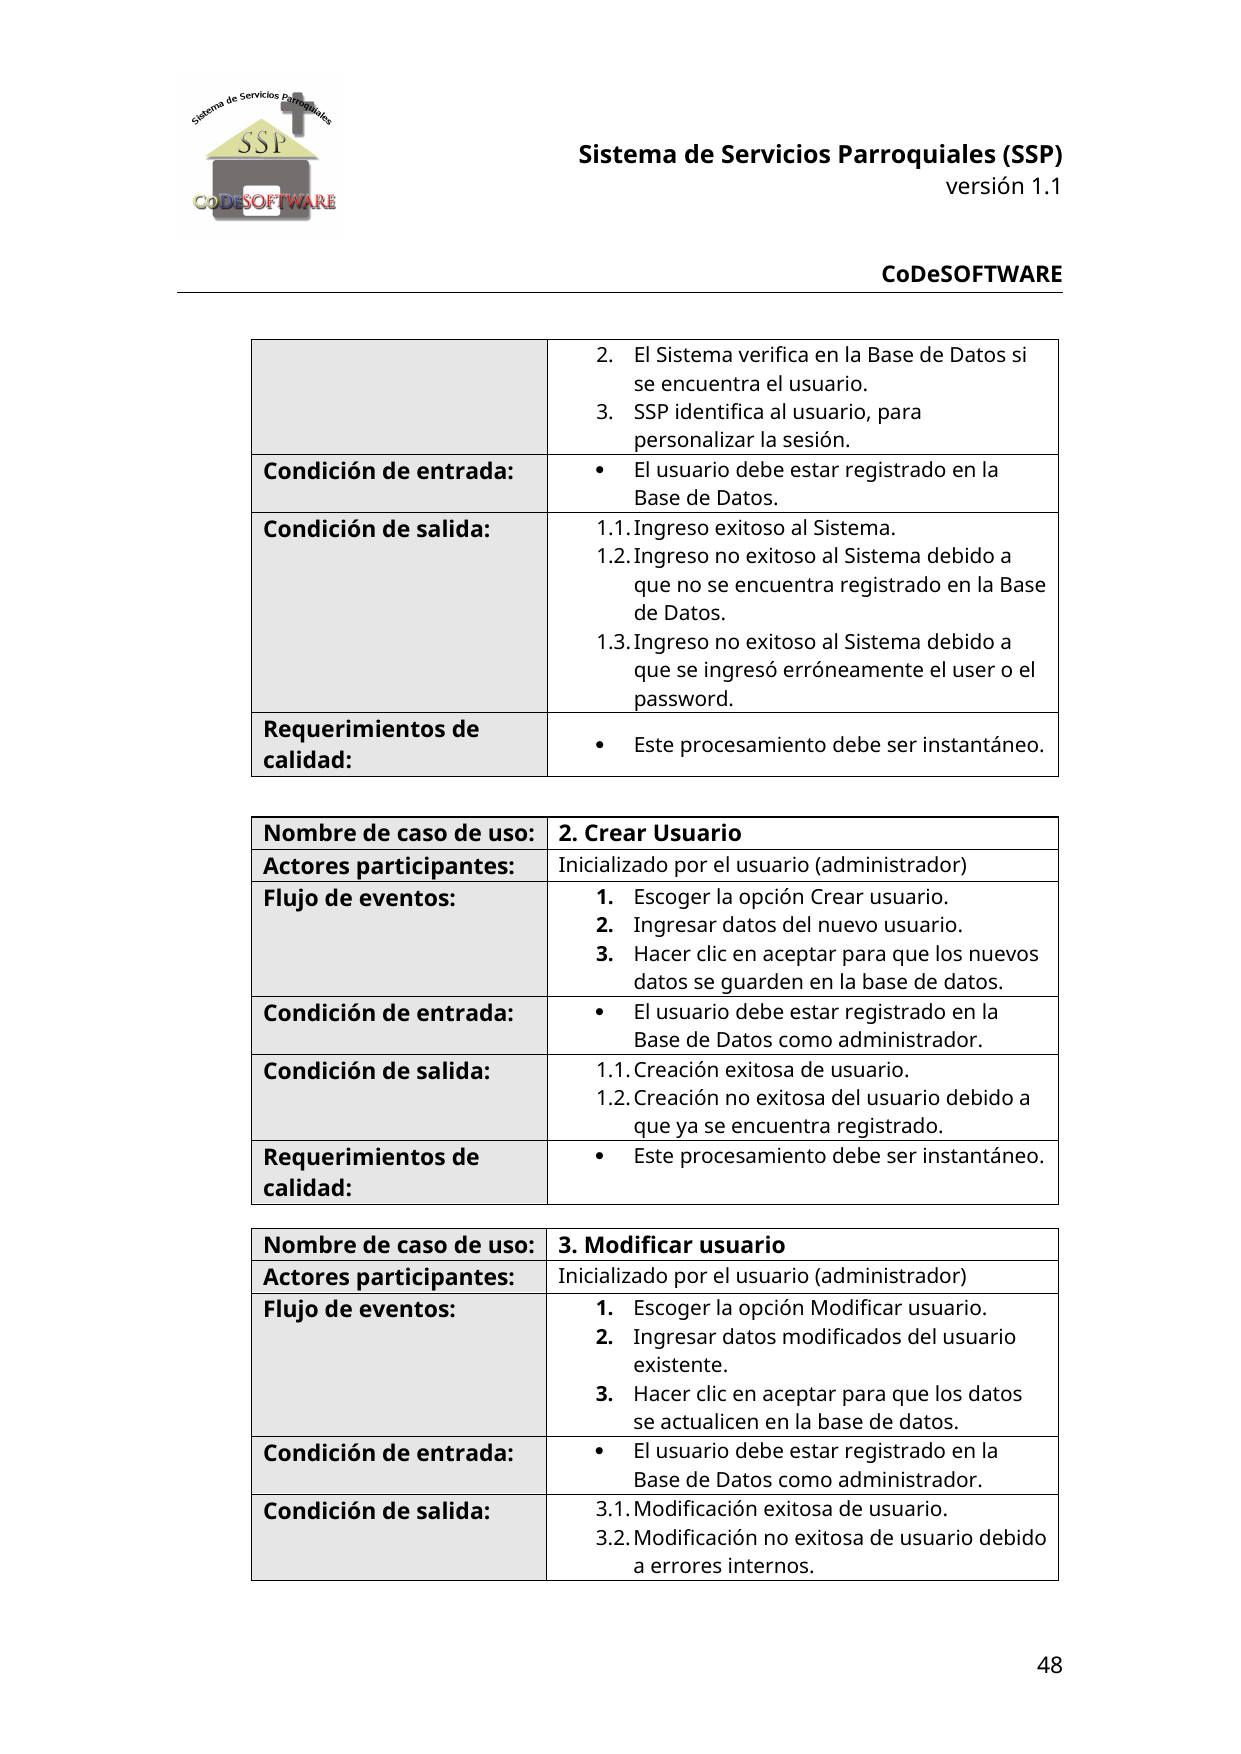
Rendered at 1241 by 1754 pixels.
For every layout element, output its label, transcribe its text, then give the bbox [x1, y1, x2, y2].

table_header Nombre de caso de uso: [252, 1229, 546, 1260]
table_cell Este procesamiento debe ser instantáneo. [548, 713, 1058, 776]
table_cell Requerimientos de calidad: [252, 713, 547, 776]
table_cell El usuario debe estar registrado en la Base de Datos como administrador. [547, 1437, 1058, 1493]
table_cell Condición de salida: [252, 1495, 546, 1580]
table_cell Escoger la opción Modificar usuario. Ingresar datos modificados del usuario existente. Hacer clic en aceptar para que los datos se actualicen en la base de datos. [547, 1294, 1058, 1436]
table_cell Este procesamiento debe ser instantáneo. [548, 1141, 1058, 1203]
table_cell Actores participantes: [252, 850, 547, 881]
table_cell Ingreso exitoso al Sistema. Ingreso no exitoso al Sistema debido a que no se encuentra registrado en la Base de Datos. Ingreso no exitoso al Sistema debido a que se ingresó erróneamente el user o el password. [548, 513, 1058, 712]
table_cell Escoger la opción Crear usuario. Ingresar datos del nuevo usuario. Hacer clic en aceptar para que los nuevos datos se guarden en la base de datos. [548, 882, 1058, 996]
table_cell Condición de entrada: [252, 997, 547, 1054]
table_cell Inicializado por el usuario (administrador) [547, 1261, 1058, 1292]
picture [178, 74, 345, 240]
table_cell Modificación exitosa de usuario. Modificación no exitosa de usuario debido a errores internos. [547, 1495, 1058, 1580]
table_cell Condición de salida: [252, 1055, 547, 1140]
table_cell Condición de entrada: [252, 455, 547, 512]
table_cell Requerimientos de calidad: [252, 1141, 547, 1203]
table_cell El usuario debe estar registrado en la Base de Datos como administrador. [548, 997, 1058, 1054]
table_cell Condición de entrada: [252, 1437, 546, 1493]
table_cell [252, 340, 547, 454]
table_cell Inicializado por el usuario (administrador) [548, 850, 1058, 881]
table_cell Condición de salida: [252, 513, 547, 712]
table_cell El usuario ingresa el user y el password al sistema. El Sistema verifica en la Base de Datos si se encuentra el usuario. SSP identifica al usuario, para personalizar la sesión. [548, 340, 1058, 454]
table_cell El usuario debe estar registrado en la Base de Datos. [548, 455, 1058, 512]
table_header 2. Crear Usuario [548, 818, 1058, 849]
table_cell Flujo de eventos: [252, 1294, 546, 1436]
table_cell Flujo de eventos: [252, 882, 547, 996]
table_cell Creación exitosa de usuario. Creación no exitosa del usuario debido a que ya se encuentra registrado. [548, 1055, 1058, 1140]
table_cell Actores participantes: [252, 1261, 546, 1292]
table_header 3. Modificar usuario [547, 1229, 1058, 1260]
table_header Nombre de caso de uso: [252, 818, 547, 849]
